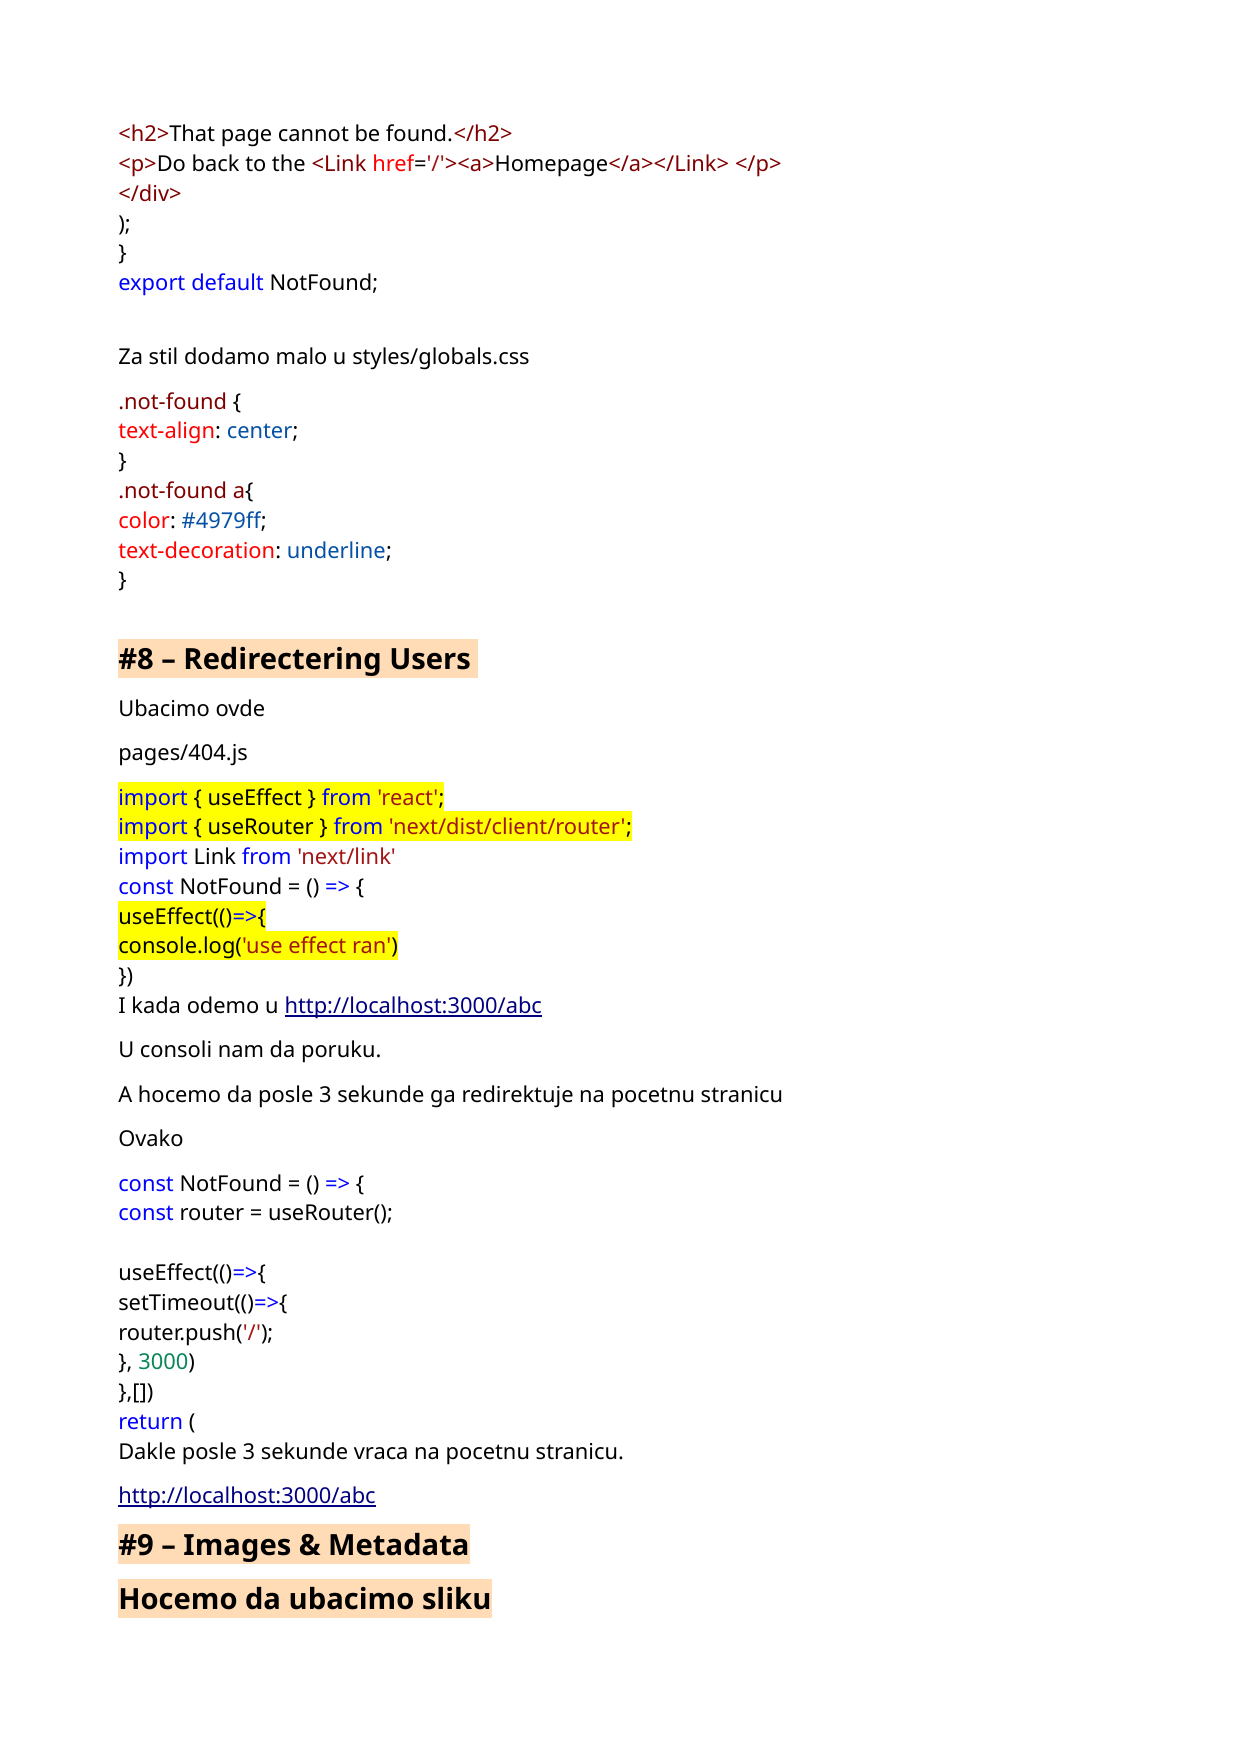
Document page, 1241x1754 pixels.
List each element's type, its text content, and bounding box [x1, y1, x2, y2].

text export default NotFound; [118, 267, 1122, 297]
text #8 – Redirectering Users [118, 638, 1122, 678]
text import Link from 'next/link' [118, 841, 1122, 871]
text setTimeout(()=>{ [118, 1287, 1122, 1316]
text return ( [118, 1406, 1122, 1436]
text }, 3000) [118, 1346, 1122, 1376]
text import { useEffect } from 'react'; [118, 782, 1122, 811]
text Za stil dodamo malo u styles/globals.css [118, 341, 1122, 371]
text </div> [118, 178, 1122, 207]
text #9 – Images & Metadata [118, 1524, 1122, 1564]
text useEffect(()=>{ [118, 901, 1122, 931]
text .not-found { [118, 386, 1122, 415]
text const NotFound = () => { [118, 1168, 1122, 1197]
text import { useRouter } from 'next/dist/client/router'; [118, 811, 1122, 841]
text Ubacimo ovde [118, 693, 1122, 723]
text Hocemo da ubacimo sliku [118, 1579, 1122, 1618]
text Ovako [118, 1123, 1122, 1153]
text console.log('use effect ran') [118, 931, 1122, 960]
text text-decoration: underline; [118, 534, 1122, 564]
text <p>Do back to the <Link href='/'><a>Homepage</a></Link> </p> [118, 148, 1122, 178]
text router.push('/'); [118, 1316, 1122, 1346]
text } [118, 445, 1122, 475]
text Dakle posle 3 sekunde vraca na pocetnu stranicu. [118, 1436, 1122, 1465]
text http://localhost:3000/abc [118, 1480, 1122, 1510]
text useEffect(()=>{ [118, 1257, 1122, 1287]
text const NotFound = () => { [118, 871, 1122, 901]
text I kada odemo u http://localhost:3000/abc [118, 990, 1122, 1020]
text U consoli nam da poruku. [118, 1034, 1122, 1064]
text },[]) [118, 1376, 1122, 1406]
text const router = useRouter(); [118, 1197, 1122, 1227]
text <h2>That page cannot be found.</h2> [118, 118, 1122, 148]
text text-align: center; [118, 415, 1122, 445]
text color: #4979ff; [118, 505, 1122, 534]
text pages/404.js [118, 737, 1122, 767]
text ); [118, 207, 1122, 237]
text .not-found a{ [118, 475, 1122, 505]
text A hocemo da posle 3 sekunde ga redirektuje na pocetnu stranicu [118, 1079, 1122, 1109]
text } [118, 564, 1122, 594]
text }) [118, 960, 1122, 990]
text } [118, 237, 1122, 267]
